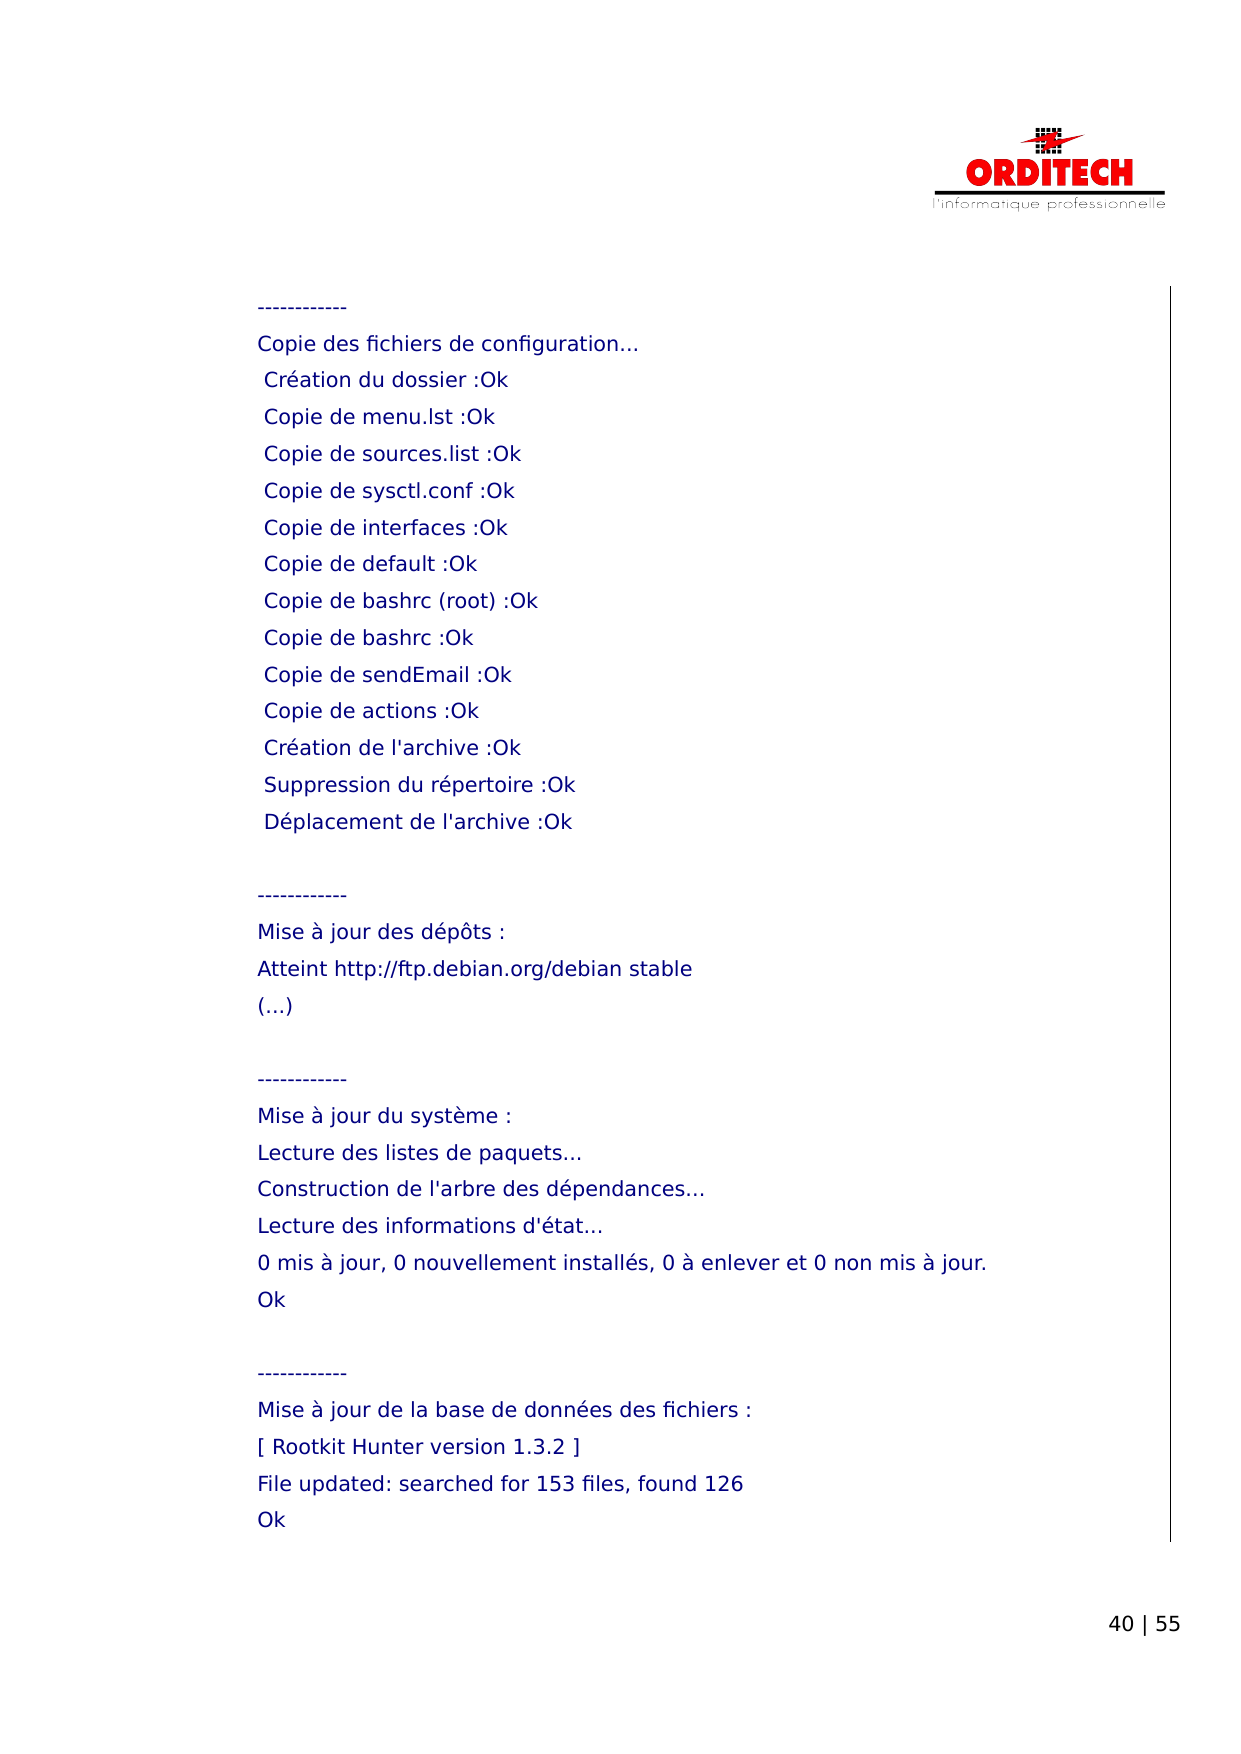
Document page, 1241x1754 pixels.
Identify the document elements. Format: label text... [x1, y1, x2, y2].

text Création de l'archive :Ok [257, 736, 1161, 761]
text ------------ [257, 883, 1161, 908]
text Création du dossier :Ok [257, 368, 1161, 393]
text Copie de sysctl.conf :Ok [257, 479, 1161, 503]
text Copie de bashrc (root) :Ok [257, 589, 1161, 613]
text Mise à jour du système : [257, 1104, 1161, 1128]
text Ok [257, 1288, 1161, 1312]
text Copie de default :Ok [257, 552, 1161, 577]
text Copie de actions :Ok [257, 699, 1161, 724]
text ------------ [257, 1067, 1161, 1091]
text Ok [257, 1508, 1161, 1533]
text 0 mis à jour, 0 nouvellement installés, 0 à enlever et 0 non mis à jour. [257, 1251, 1161, 1275]
text Construction de l'arbre des dépendances... [257, 1177, 1161, 1202]
text File updated: searched for 153 files, found 126 [257, 1472, 1161, 1496]
text Suppression du répertoire :Ok [257, 773, 1161, 797]
text [ Rootkit Hunter version 1.3.2 ] [257, 1435, 1161, 1459]
text Copie de sources.list :Ok [257, 442, 1161, 466]
text Copie des fichiers de configuration... [257, 332, 1161, 356]
text Déplacement de l'archive :Ok [257, 810, 1161, 834]
picture [920, 118, 1182, 221]
text Lecture des listes de paquets... [257, 1141, 1161, 1165]
text ------------ [257, 295, 1161, 319]
text Atteint http://ftp.debian.org/debian stable [257, 957, 1161, 981]
text Copie de bashrc :Ok [257, 626, 1161, 650]
text Lecture des informations d'état... [257, 1214, 1161, 1238]
text (...) [257, 994, 1161, 1018]
text Mise à jour des dépôts : [257, 920, 1161, 944]
text Mise à jour de la base de données des fichiers : [257, 1398, 1161, 1422]
text ------------ [257, 1361, 1161, 1386]
text Copie de sendEmail :Ok [257, 663, 1161, 687]
text Copie de interfaces :Ok [257, 516, 1161, 540]
text Copie de menu.lst :Ok [257, 405, 1161, 429]
